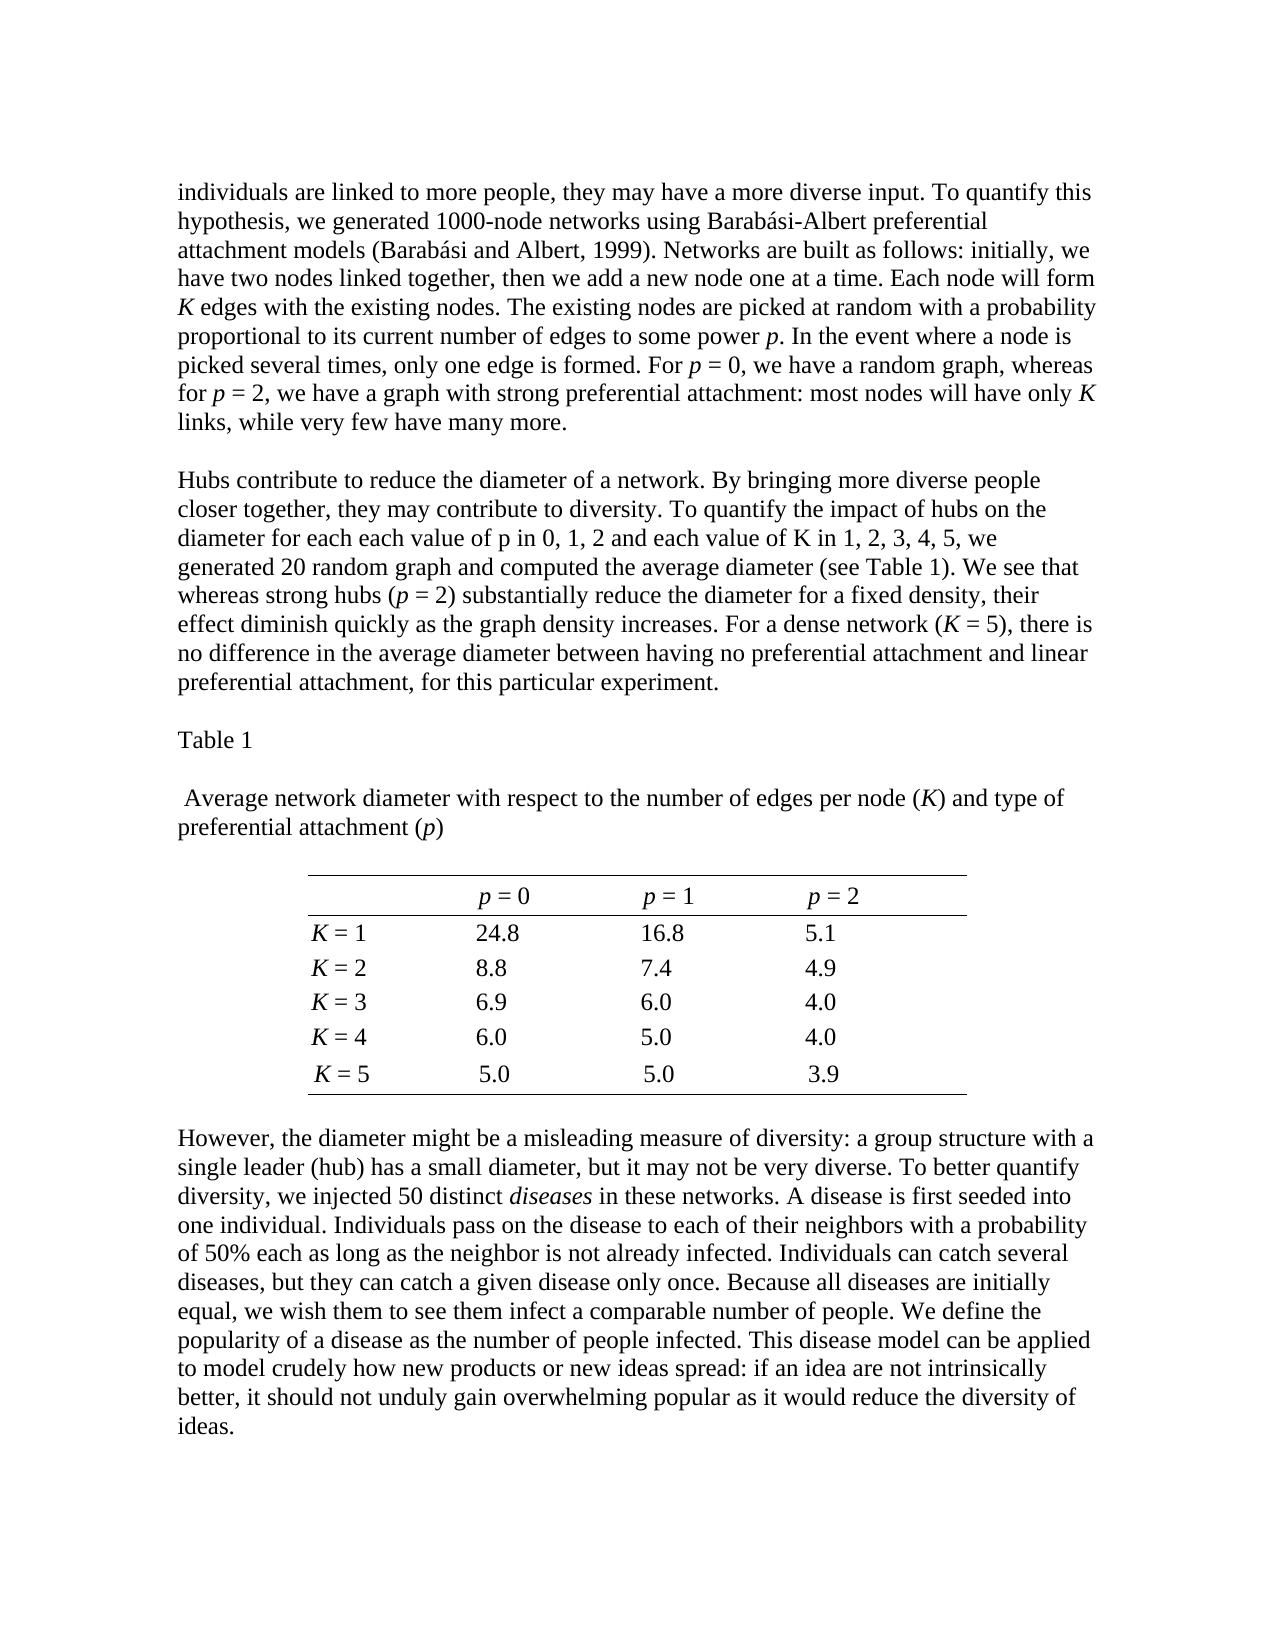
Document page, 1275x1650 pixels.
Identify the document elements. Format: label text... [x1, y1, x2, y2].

text individuals are linked to more people, they may have a more diverse input. To quantify this hypothesis, we generated 1000-node networks using Barabási-Albert preferential attachment models (Barabási and Albert, 1999). Networks are built as follows: initially, we have two nodes linked together, then we add a new node one at a time. Each node will form K edges with the existing nodes. The existing nodes are picked at random with a probability proportional to its current number of edges to some power p. In the event where a node is picked several times, only one edge is formed. For p = 0, we have a random graph, whereas for p = 2, we have a graph with strong preferential attachment: most nodes will have only K links, while very few have many more. [177, 177, 1098, 436]
table_cell K = 3 [308, 985, 473, 1019]
table_cell 4.0 [802, 985, 967, 1019]
table_cell 5.0 [473, 1054, 637, 1094]
text Table 1 [177, 725, 1098, 754]
table_cell 6.0 [638, 985, 802, 1019]
table_cell 24.8 [473, 916, 637, 950]
table_cell 5.0 [638, 1054, 802, 1094]
text Average network diameter with respect to the number of edges per node (K) and type of preferential attachment (p) [177, 783, 1098, 841]
table_header [308, 876, 473, 915]
table_cell 5.1 [802, 916, 967, 950]
text Hubs contribute to reduce the diameter of a network. By bringing more diverse people closer together, they may contribute to diversity. To quantify the impact of hubs on the diameter for each each value of p in 0, 1, 2 and each value of K in 1, 2, 3, 4, 5, we generated 20 random graph and computed the average diameter (see Table 1). We see that whereas strong hubs (p = 2) substantially reduce the diameter for a fixed density, their effect diminish quickly as the graph density increases. For a dense network (K = 5), there is no difference in the average diameter between having no preferential attachment and linear preferential attachment, for this particular experiment. [177, 465, 1098, 695]
table_cell 16.8 [638, 916, 802, 950]
table_cell 4.9 [802, 950, 967, 984]
table_cell 5.0 [638, 1019, 802, 1054]
table_cell K = 4 [308, 1019, 473, 1054]
table_cell 8.8 [473, 950, 637, 984]
text However, the diameter might be a misleading measure of diversity: a group structure with a single leader (hub) has a small diameter, but it may not be very diverse. To better quantify diversity, we injected 50 distinct diseases in these networks. A disease is first seeded into one individual. Individuals pass on the disease to each of their neighbors with a probability of 50% each as long as the neighbor is not already infected. Individuals can catch several diseases, but they can catch a given disease only once. Because all diseases are initially equal, we wish them to see them infect a comparable number of people. We define the popularity of a disease as the number of people infected. This disease model can be applied to model crudely how new products or new ideas spread: if an idea are not intrinsically better, it should not unduly gain overwhelming popular as it would reduce the diversity of ideas. [177, 1123, 1098, 1440]
table_cell 7.4 [638, 950, 802, 984]
table_header p = 0 [473, 876, 637, 915]
table_cell K = 2 [308, 950, 473, 984]
table_cell K = 5 [308, 1054, 473, 1094]
table_header p = 2 [802, 876, 967, 915]
table_cell 3.9 [802, 1054, 967, 1094]
table_cell 4.0 [802, 1019, 967, 1054]
table_cell K = 1 [308, 916, 473, 950]
table_header p = 1 [638, 876, 802, 915]
table_cell 6.9 [473, 985, 637, 1019]
table_cell 6.0 [473, 1019, 637, 1054]
